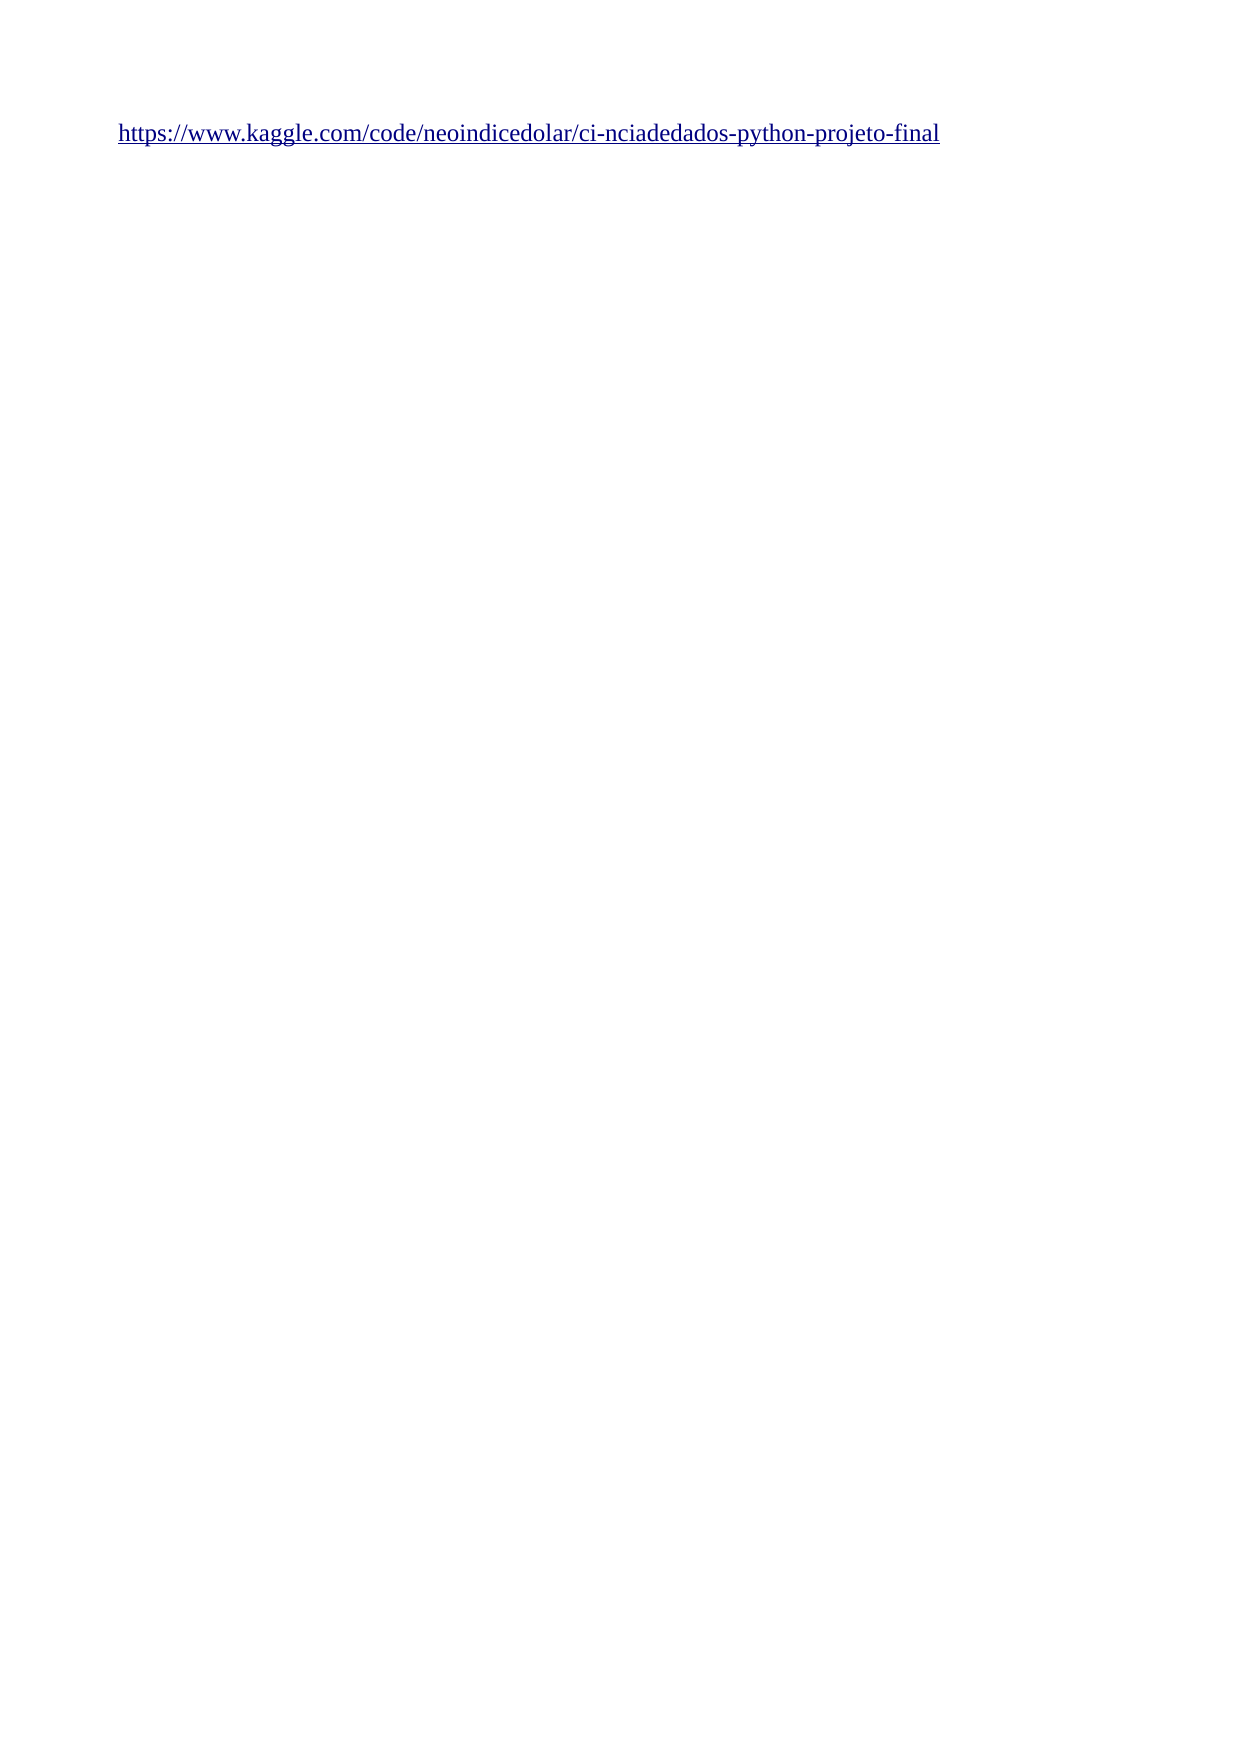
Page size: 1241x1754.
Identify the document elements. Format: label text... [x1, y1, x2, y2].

text https://www.kaggle.com/code/neoindicedolar/ci-nciadedados-python-projeto-final [118, 118, 1122, 147]
